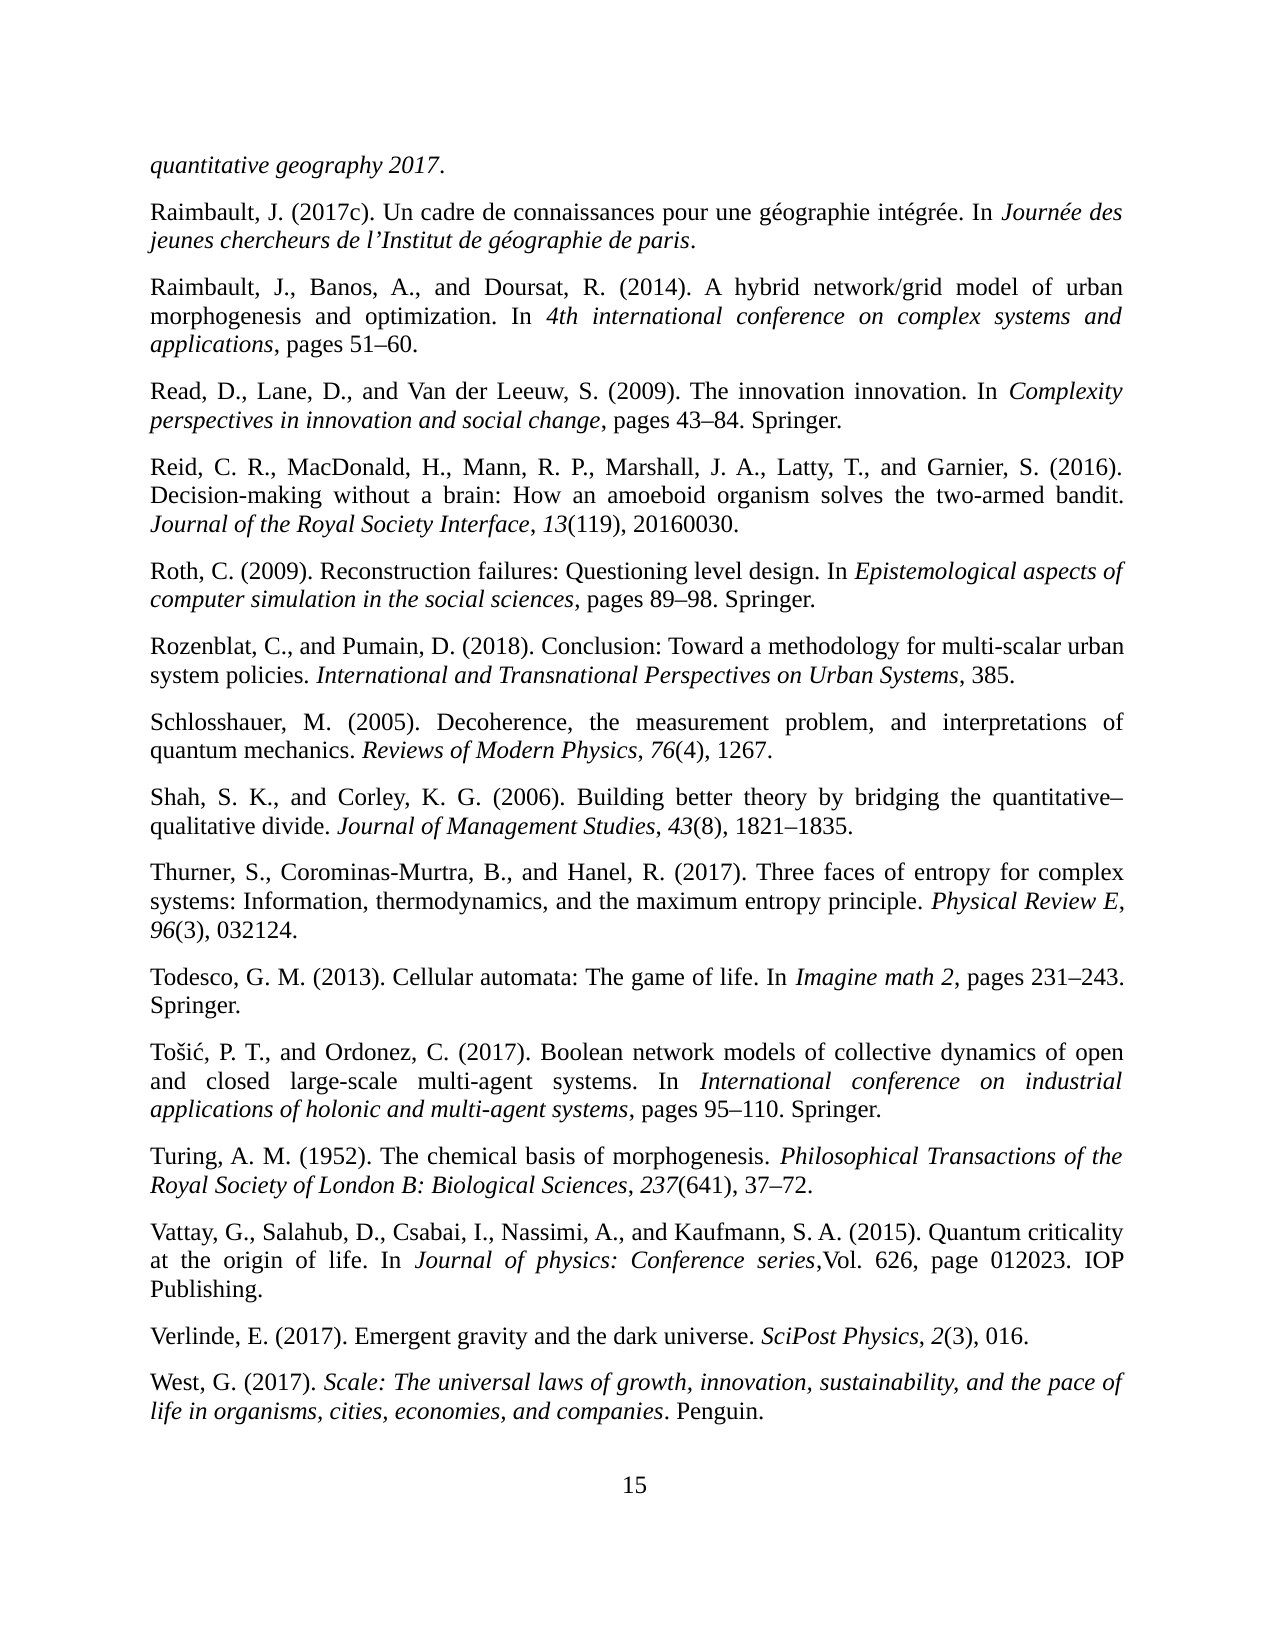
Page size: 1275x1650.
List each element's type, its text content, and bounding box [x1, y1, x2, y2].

text Verlinde, E. (2017). Emergent gravity and the dark universe. SciPost Physics, 2(3), 016. [150, 1321, 1125, 1349]
text West, G. (2017). Scale: The universal laws of growth, innovation, sustainability, and the pace of life in organisms, cities, economies, and companies. Penguin. [150, 1367, 1125, 1425]
text Thurner, S., Corominas-Murtra, B., and Hanel, R. (2017). Three faces of entropy for complex systems: Information, thermodynamics, and the maximum entropy principle. Physical Review E, 96(3), 032124. [150, 857, 1125, 944]
text Tošić, P. T., and Ordonez, C. (2017). Boolean network models of collective dynamics of open and closed large-scale multi-agent systems. In International conference on industrial applications of holonic and multi-agent systems, pages 95–110. Springer. [150, 1037, 1125, 1123]
text Reid, C. R., MacDonald, H., Mann, R. P., Marshall, J. A., Latty, T., and Garnier, S. (2016). Decision-making without a brain: How an amoeboid organism solves the two-armed bandit. Journal of the Royal Society Interface, 13(119), 20160030. [150, 452, 1125, 538]
text Raimbault, J. (2017c). Un cadre de connaissances pour une géographie intégrée. In Journée des jeunes chercheurs de l’Institut de géographie de paris. [150, 197, 1125, 254]
text quantitative geography 2017. [150, 150, 1125, 179]
text Vattay, G., Salahub, D., Csabai, I., Nassimi, A., and Kaufmann, S. A. (2015). Quantum criticality at the origin of life. In Journal of physics: Conference series,Vol. 626, page 012023. IOP Publishing. [150, 1217, 1125, 1303]
text Rozenblat, C., and Pumain, D. (2018). Conclusion: Toward a methodology for multi-scalar urban system policies. International and Transnational Perspectives on Urban Systems, 385. [150, 631, 1125, 689]
text Read, D., Lane, D., and Van der Leeuw, S. (2009). The innovation innovation. In Complexity perspectives in innovation and social change, pages 43–84. Springer. [150, 376, 1125, 434]
text Schlosshauer, M. (2005). Decoherence, the measurement problem, and interpretations of quantum mechanics. Reviews of Modern Physics, 76(4), 1267. [150, 707, 1125, 764]
text Shah, S. K., and Corley, K. G. (2006). Building better theory by bridging the quantitative–qualitative divide. Journal of Management Studies, 43(8), 1821–1835. [150, 782, 1125, 839]
text Raimbault, J., Banos, A., and Doursat, R. (2014). A hybrid network/grid model of urban morphogenesis and optimization. In 4th international conference on complex systems and applications, pages 51–60. [150, 272, 1125, 358]
text Turing, A. M. (1952). The chemical basis of morphogenesis. Philosophical Transactions of the Royal Society of London B: Biological Sciences, 237(641), 37–72. [150, 1141, 1125, 1199]
text Roth, C. (2009). Reconstruction failures: Questioning level design. In Epistemological aspects of computer simulation in the social sciences, pages 89–98. Springer. [150, 556, 1125, 613]
text Todesco, G. M. (2013). Cellular automata: The game of life. In Imagine math 2, pages 231–243. Springer. [150, 962, 1125, 1019]
